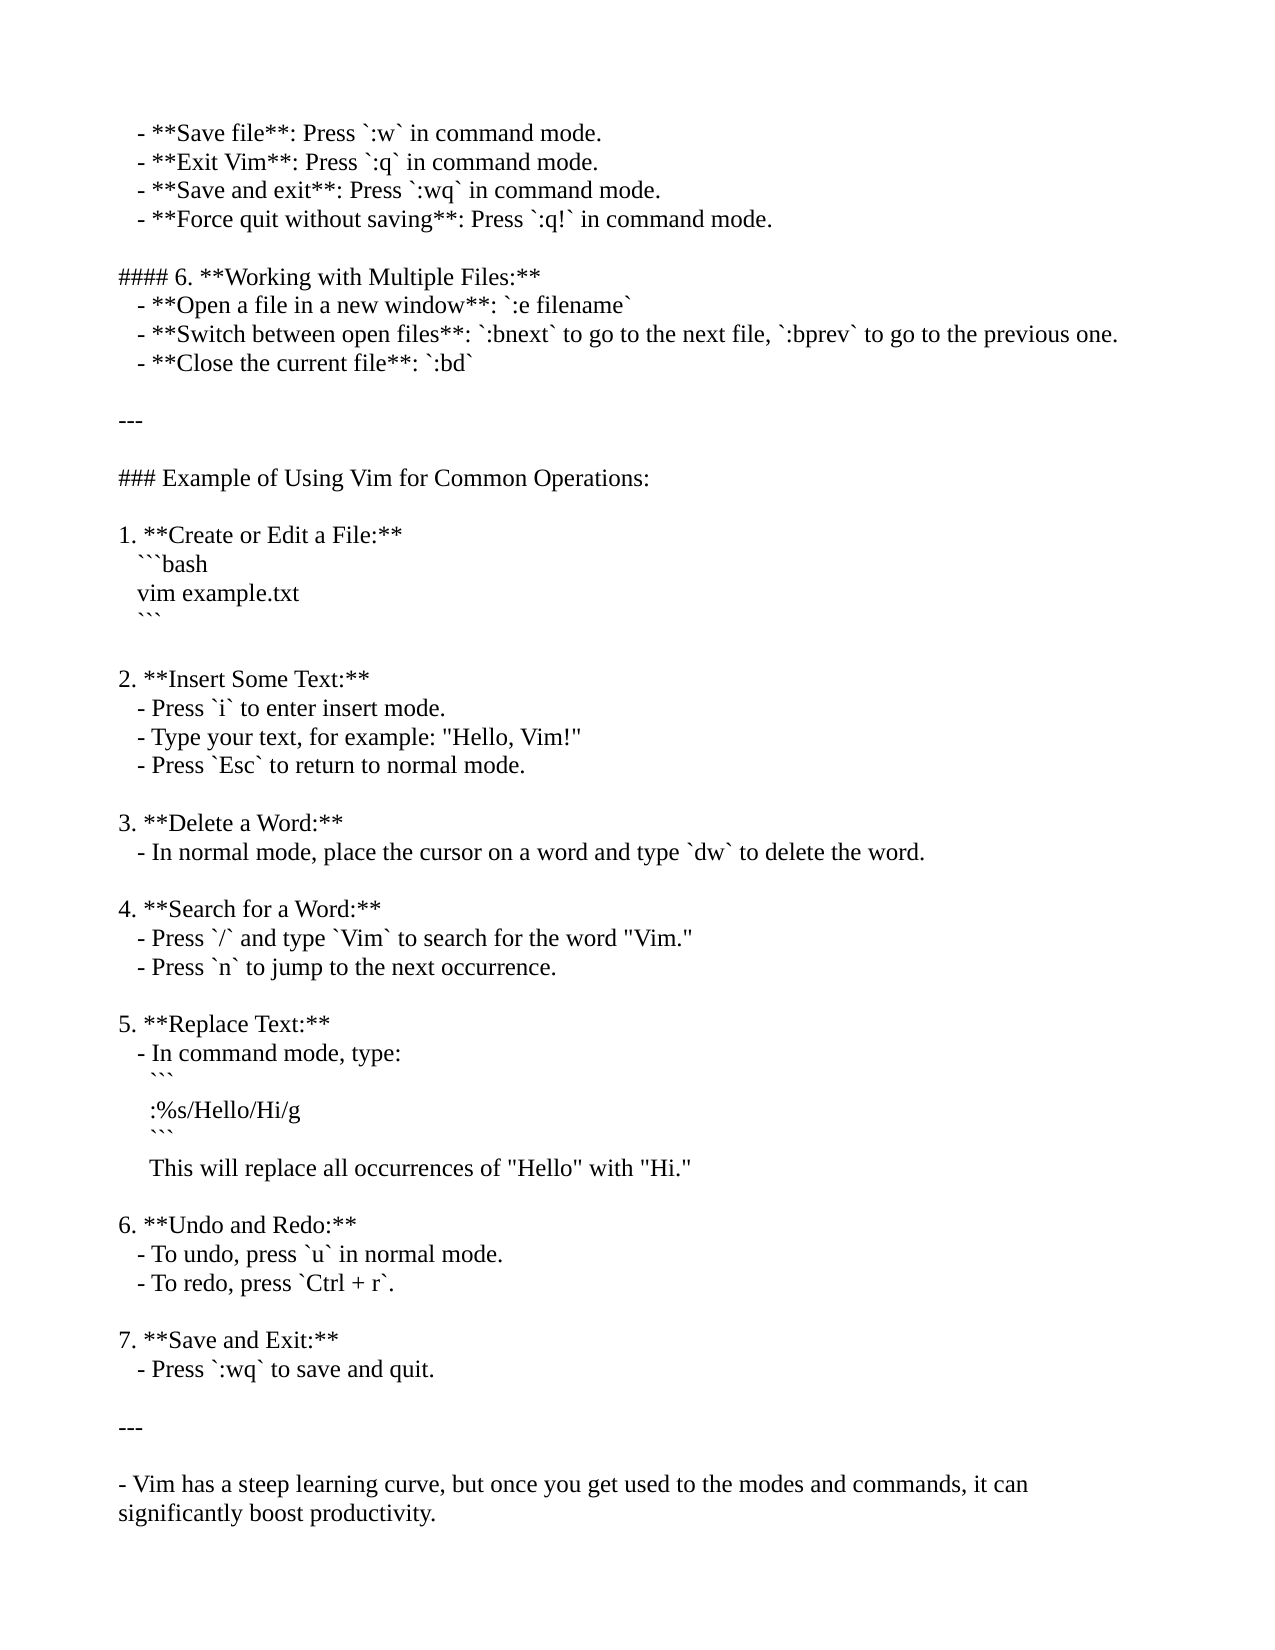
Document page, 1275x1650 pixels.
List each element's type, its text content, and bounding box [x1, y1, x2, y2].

text - **Save and exit**: Press `:wq` in command mode. [118, 176, 1157, 204]
text - **Close the current file**: `:bd` [118, 348, 1157, 377]
text ``` [118, 607, 1157, 636]
text - In command mode, type: [118, 1038, 1157, 1067]
text - Press `:wq` to save and quit. [118, 1354, 1157, 1383]
text - Vim has a steep learning curve, but once you get used to the modes and commands, it can significantly boost productivity. [118, 1469, 1157, 1527]
text 5. **Replace Text:** [118, 1009, 1157, 1038]
text --- [118, 1412, 1157, 1441]
text 6. **Undo and Redo:** [118, 1211, 1157, 1239]
text ``` [118, 1124, 1157, 1153]
text - To redo, press `Ctrl + r`. [118, 1268, 1157, 1297]
text - Type your text, for example: "Hello, Vim!" [118, 722, 1157, 751]
text --- [118, 406, 1157, 434]
text - **Save file**: Press `:w` in command mode. [118, 118, 1157, 147]
text #### 6. **Working with Multiple Files:** [118, 262, 1157, 291]
text This will replace all occurrences of "Hello" with "Hi." [118, 1153, 1157, 1182]
text - Press `Esc` to return to normal mode. [118, 751, 1157, 779]
text vim example.txt [118, 578, 1157, 607]
text 4. **Search for a Word:** [118, 894, 1157, 923]
text - **Exit Vim**: Press `:q` in command mode. [118, 147, 1157, 176]
text - **Open a file in a new window**: `:e filename` [118, 291, 1157, 319]
text :%s/Hello/Hi/g [118, 1096, 1157, 1124]
text - **Force quit without saving**: Press `:q!` in command mode. [118, 204, 1157, 233]
text - Press `i` to enter insert mode. [118, 693, 1157, 722]
text - **Switch between open files**: `:bnext` to go to the next file, `:bprev` to go to the previous one. [118, 319, 1157, 348]
text 7. **Save and Exit:** [118, 1326, 1157, 1354]
text - Press `n` to jump to the next occurrence. [118, 952, 1157, 981]
text - Press `/` and type `Vim` to search for the word "Vim." [118, 923, 1157, 952]
text 2. **Insert Some Text:** [118, 664, 1157, 693]
text ``` [118, 1067, 1157, 1096]
text ### Example of Using Vim for Common Operations: [118, 463, 1157, 492]
text ```bash [118, 549, 1157, 578]
text 3. **Delete a Word:** [118, 808, 1157, 837]
text 1. **Create or Edit a File:** [118, 521, 1157, 549]
text - To undo, press `u` in normal mode. [118, 1239, 1157, 1268]
text - In normal mode, place the cursor on a word and type `dw` to delete the word. [118, 837, 1157, 866]
